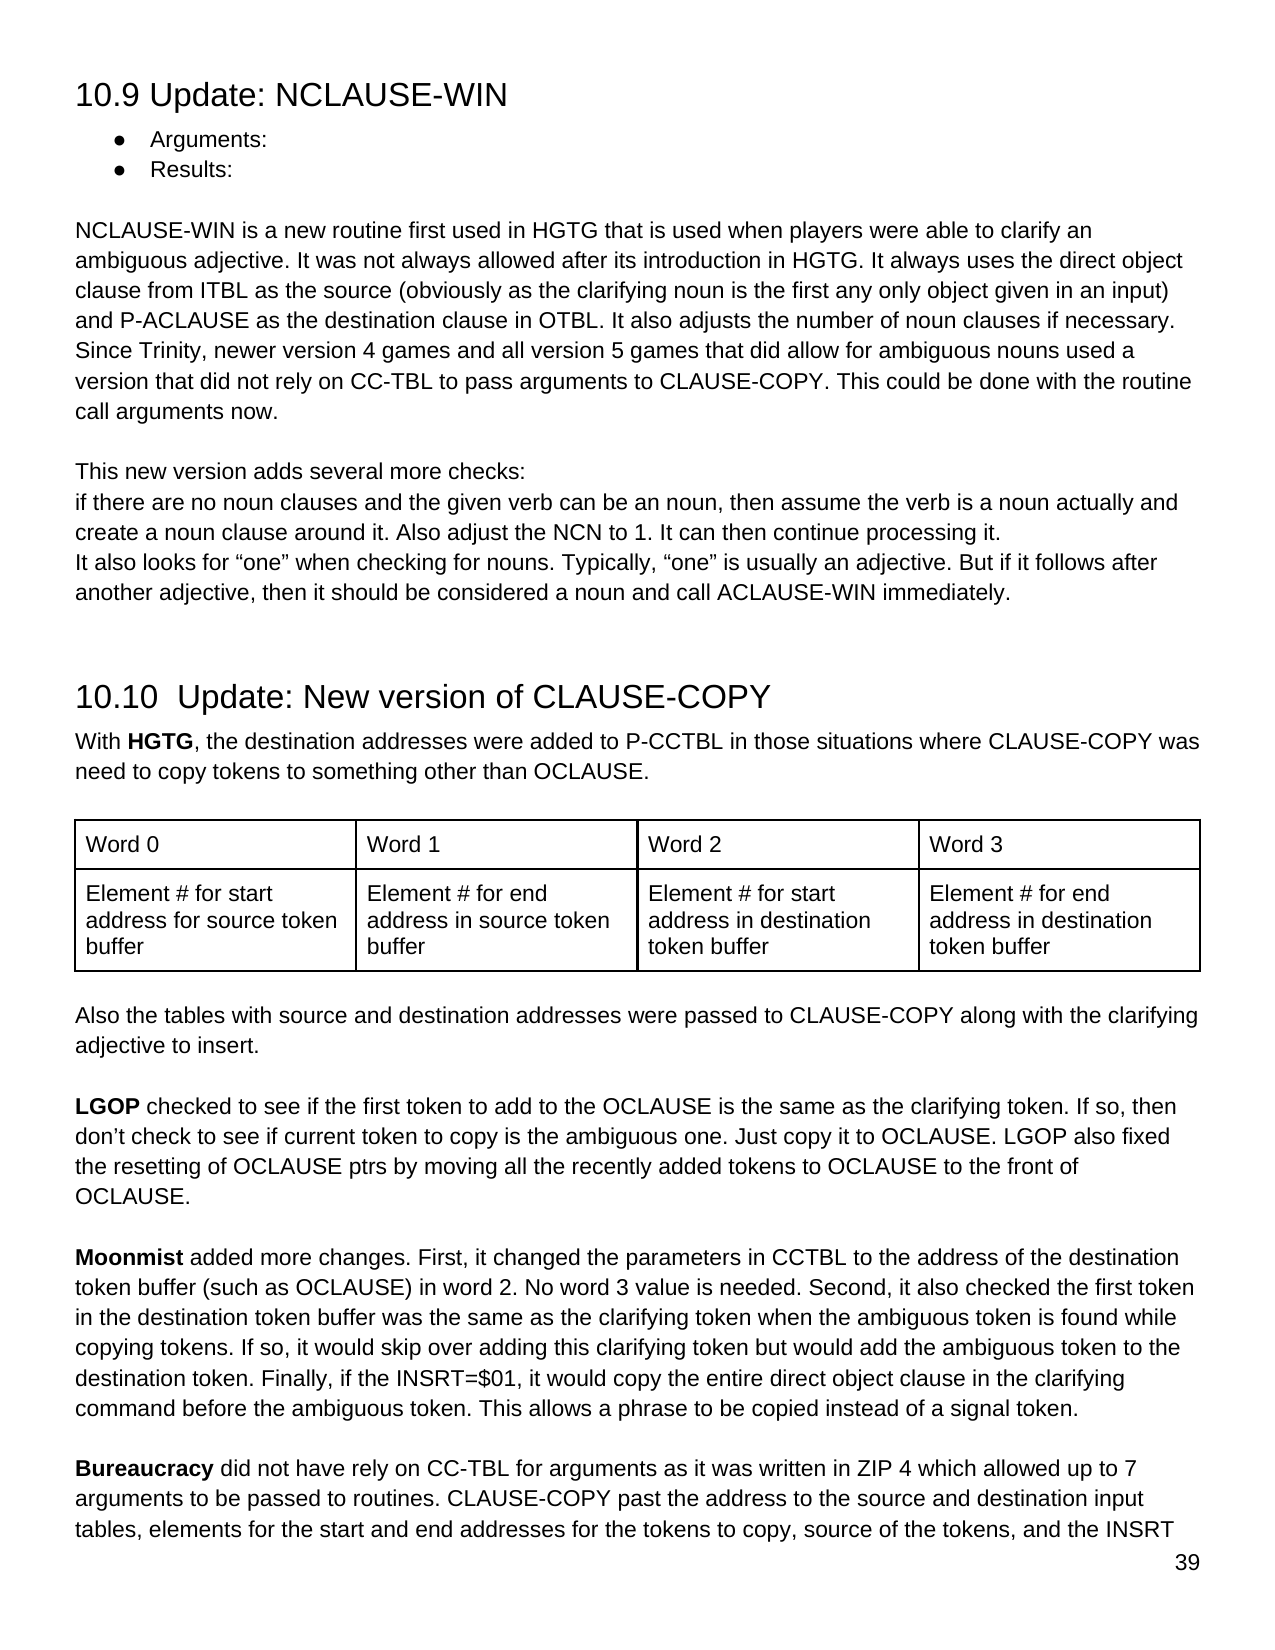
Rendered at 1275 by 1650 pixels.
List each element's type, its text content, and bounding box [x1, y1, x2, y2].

table_cell Element # for start address in destination token buffer [639, 870, 918, 970]
table_cell Element # for start address for source token buffer [76, 870, 355, 970]
text It also looks for “one” when checking for nouns. Typically, “one” is usually an adjective. But if it follows after another adjective, then it should be considered a noun and call ACLAUSE-WIN immediately. [75, 549, 1200, 605]
text Moonmist added more changes. First, it changed the parameters in CCTBL to the address of the destination token buffer (such as OCLAUSE) in word 2. No word 3 value is needed. Second, it also checked the first token in the destination token buffer was the same as the clarifying token when the ambiguous token is found while copying tokens. If so, it would skip over adding this clarifying token but would add the ambiguous token to the destination token. Finally, if the INSRT=$01, it would copy the entire direct object clause in the clarifying command before the ambiguous token. This allows a phrase to be copied instead of a signal token. [75, 1244, 1200, 1421]
text Also the tables with source and destination addresses were passed to CLAUSE-COPY along with the clarifying adjective to insert. [75, 1002, 1200, 1059]
table_header Word 0 [76, 821, 355, 868]
table_cell Element # for end address in destination token buffer [920, 870, 1199, 970]
text Bureaucracy did not have rely on CC-TBL for arguments as it was written in ZIP 4 which allowed up to 7 arguments to be passed to routines. CLAUSE-COPY past the address to the source and destination input tables, elements for the start and end addresses for the tokens to copy, source of the tokens, and the INSRT [75, 1455, 1200, 1542]
table_header Word 2 [639, 821, 918, 868]
subtitle 10.9 Update: NCLAUSE-WIN [75, 75, 1200, 113]
list Arguments: [112, 126, 1200, 152]
table_header Word 1 [357, 821, 636, 868]
table_header Word 3 [920, 821, 1199, 868]
subtitle 10.10 Update: New version of CLAUSE-COPY [75, 677, 1200, 715]
text With HGTG, the destination addresses were added to P-CCTBL in those situations where CLAUSE-COPY was need to copy tokens to something other than OCLAUSE. [75, 728, 1200, 784]
table_cell Element # for end address in source token buffer [357, 870, 636, 970]
text LGOP checked to see if the first token to add to the OCLAUSE is the same as the clarifying token. If so, then don’t check to see if current token to copy is the ambiguous one. Just copy it to OCLAUSE. LGOP also fixed the resetting of OCLAUSE ptrs by moving all the recently added tokens to OCLAUSE to the front of OCLAUSE. [75, 1093, 1200, 1210]
text NCLAUSE-WIN is a new routine first used in HGTG that is used when players were able to clarify an ambiguous adjective. It was not always allowed after its introduction in HGTG. It always uses the direct object clause from ITBL as the source (obviously as the clarifying noun is the first any only object given in an input) and P-ACLAUSE as the destination clause in OTBL. It also adjusts the number of noun clauses if necessary. Since Trinity, newer version 4 games and all version 5 games that did allow for ambiguous nouns used a version that did not rely on CC-TBL to pass arguments to CLAUSE-COPY. This could be done with the routine call arguments now. [75, 217, 1200, 424]
list Results: [112, 156, 1200, 182]
text if there are no noun clauses and the given verb can be an noun, then assume the verb is a noun actually and create a noun clause around it. Also adjust the NCN to 1. It can then continue processing it. [75, 488, 1200, 545]
text This new version adds several more checks: [75, 458, 1200, 484]
